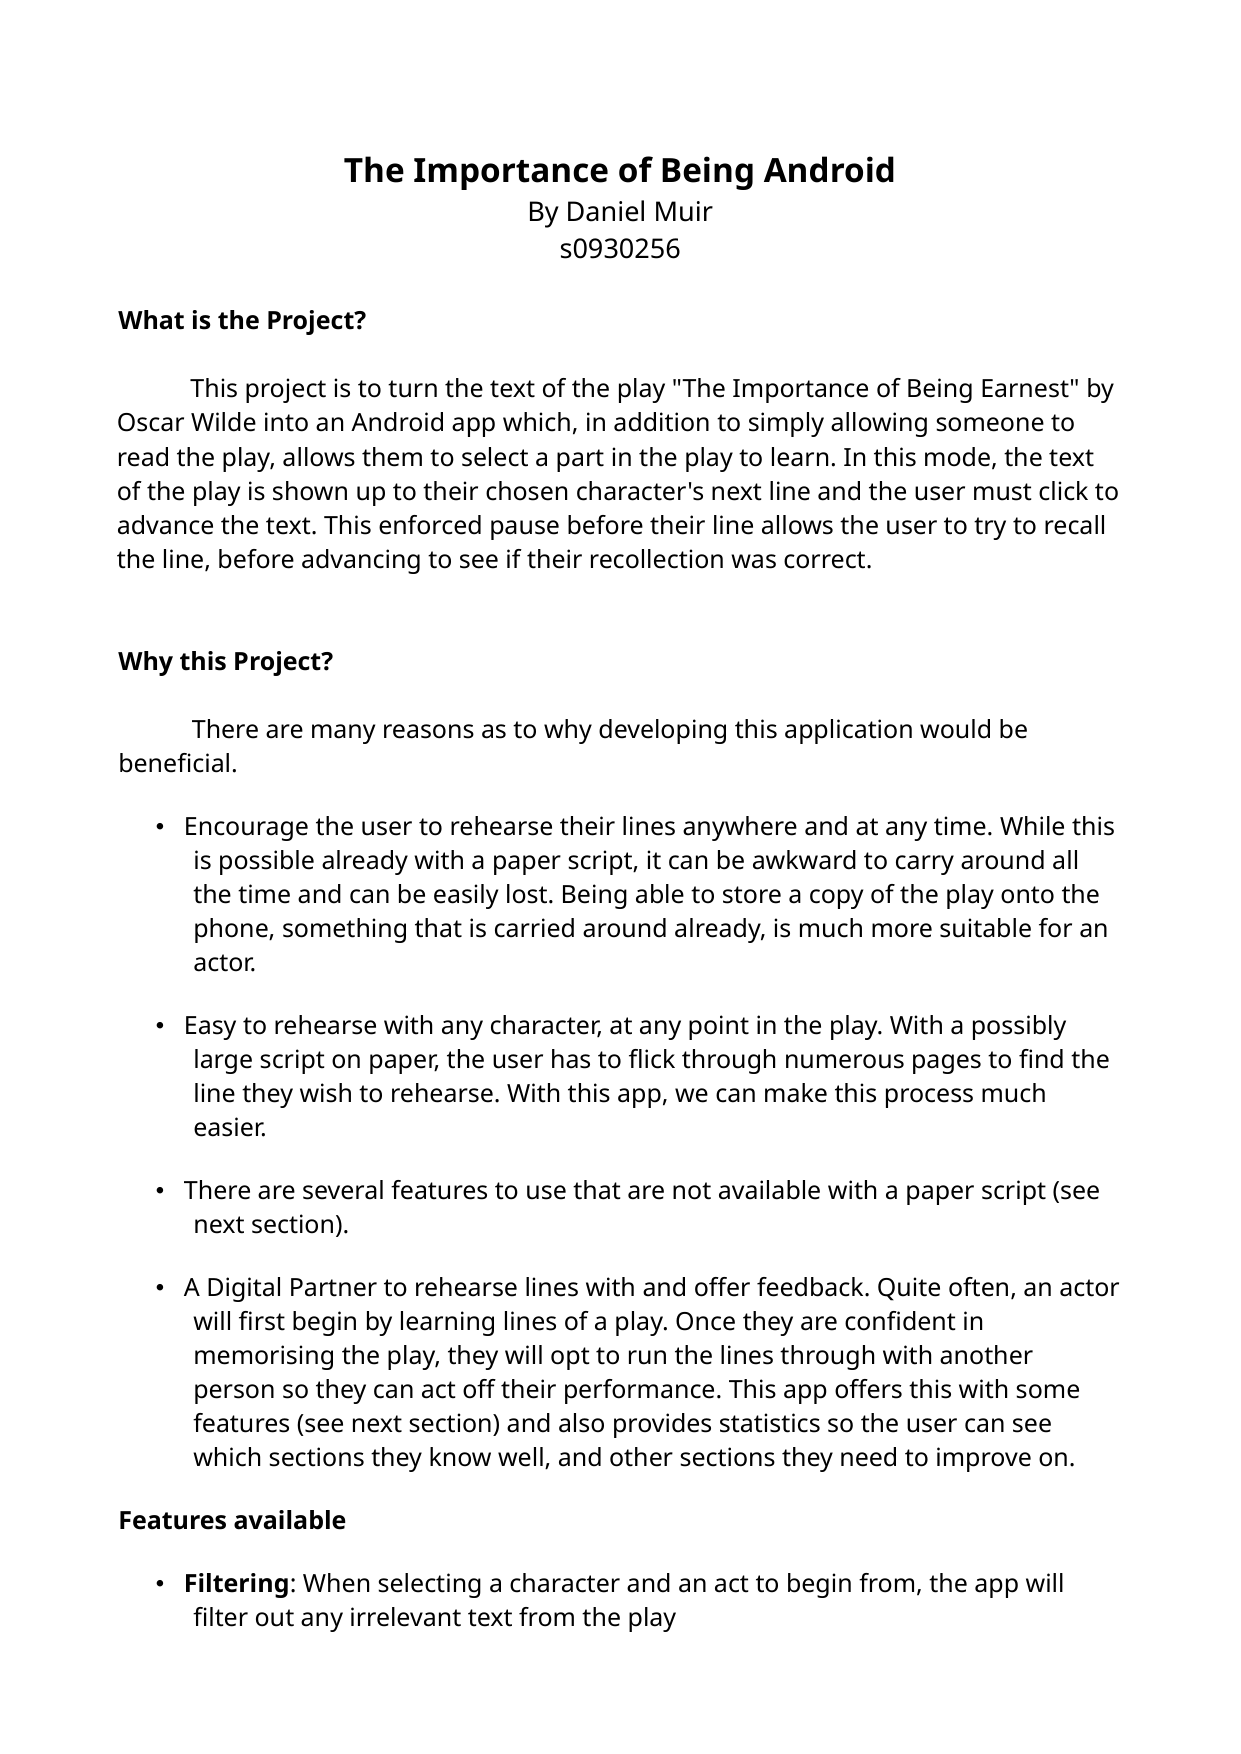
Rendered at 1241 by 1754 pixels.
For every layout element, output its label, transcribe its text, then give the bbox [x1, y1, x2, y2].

text The Importance of Being Android [118, 147, 1122, 192]
text Features available [118, 1503, 1122, 1537]
text There are many reasons as to why developing this application would be beneficial. [118, 712, 1122, 780]
list There are several features to use that are not available with a paper script (see next section). [156, 1173, 1122, 1241]
text s0930256 [118, 229, 1122, 266]
text This project is to turn the text of the play "The Importance of Being Earnest" by Oscar Wilde into an Android app which, in addition to simply allowing someone to read the play, allows them to select a part in the play to learn. In this mode, the text of the play is shown up to their chosen character's next line and the user must click to advance the text. This enforced pause before their line allows the user to try to recall the line, before advancing to see if their recollection was correct. [117, 371, 1122, 575]
text By Daniel Muir [118, 192, 1122, 229]
text Why this Project? [118, 643, 1122, 678]
list Filtering: When selecting a character and an act to begin from, the app will filter out any irrelevant text from the play [156, 1565, 1122, 1633]
list A Digital Partner to rehearse lines with and offer feedback. Quite often, an actor will first begin by learning lines of a play. Once they are confident in memorising the play, they will opt to run the lines through with another person so they can act off their performance. This app offers this with some features (see next section) and also provides statistics so the user can see which sections they know well, and other sections they need to improve on. [156, 1269, 1122, 1474]
text What is the Project? [118, 303, 1122, 337]
list Encourage the user to rehearse their lines anywhere and at any time. While this is possible already with a paper script, it can be awkward to carry around all the time and can be easily lost. Being able to store a copy of the play onto the phone, something that is carried around already, is much more suitable for an actor. [156, 808, 1122, 979]
list Easy to rehearse with any character, at any point in the play. With a possibly large script on paper, the user has to flick through numerous pages to find the line they wish to rehearse. With this app, we can make this process much easier. [156, 1008, 1122, 1144]
